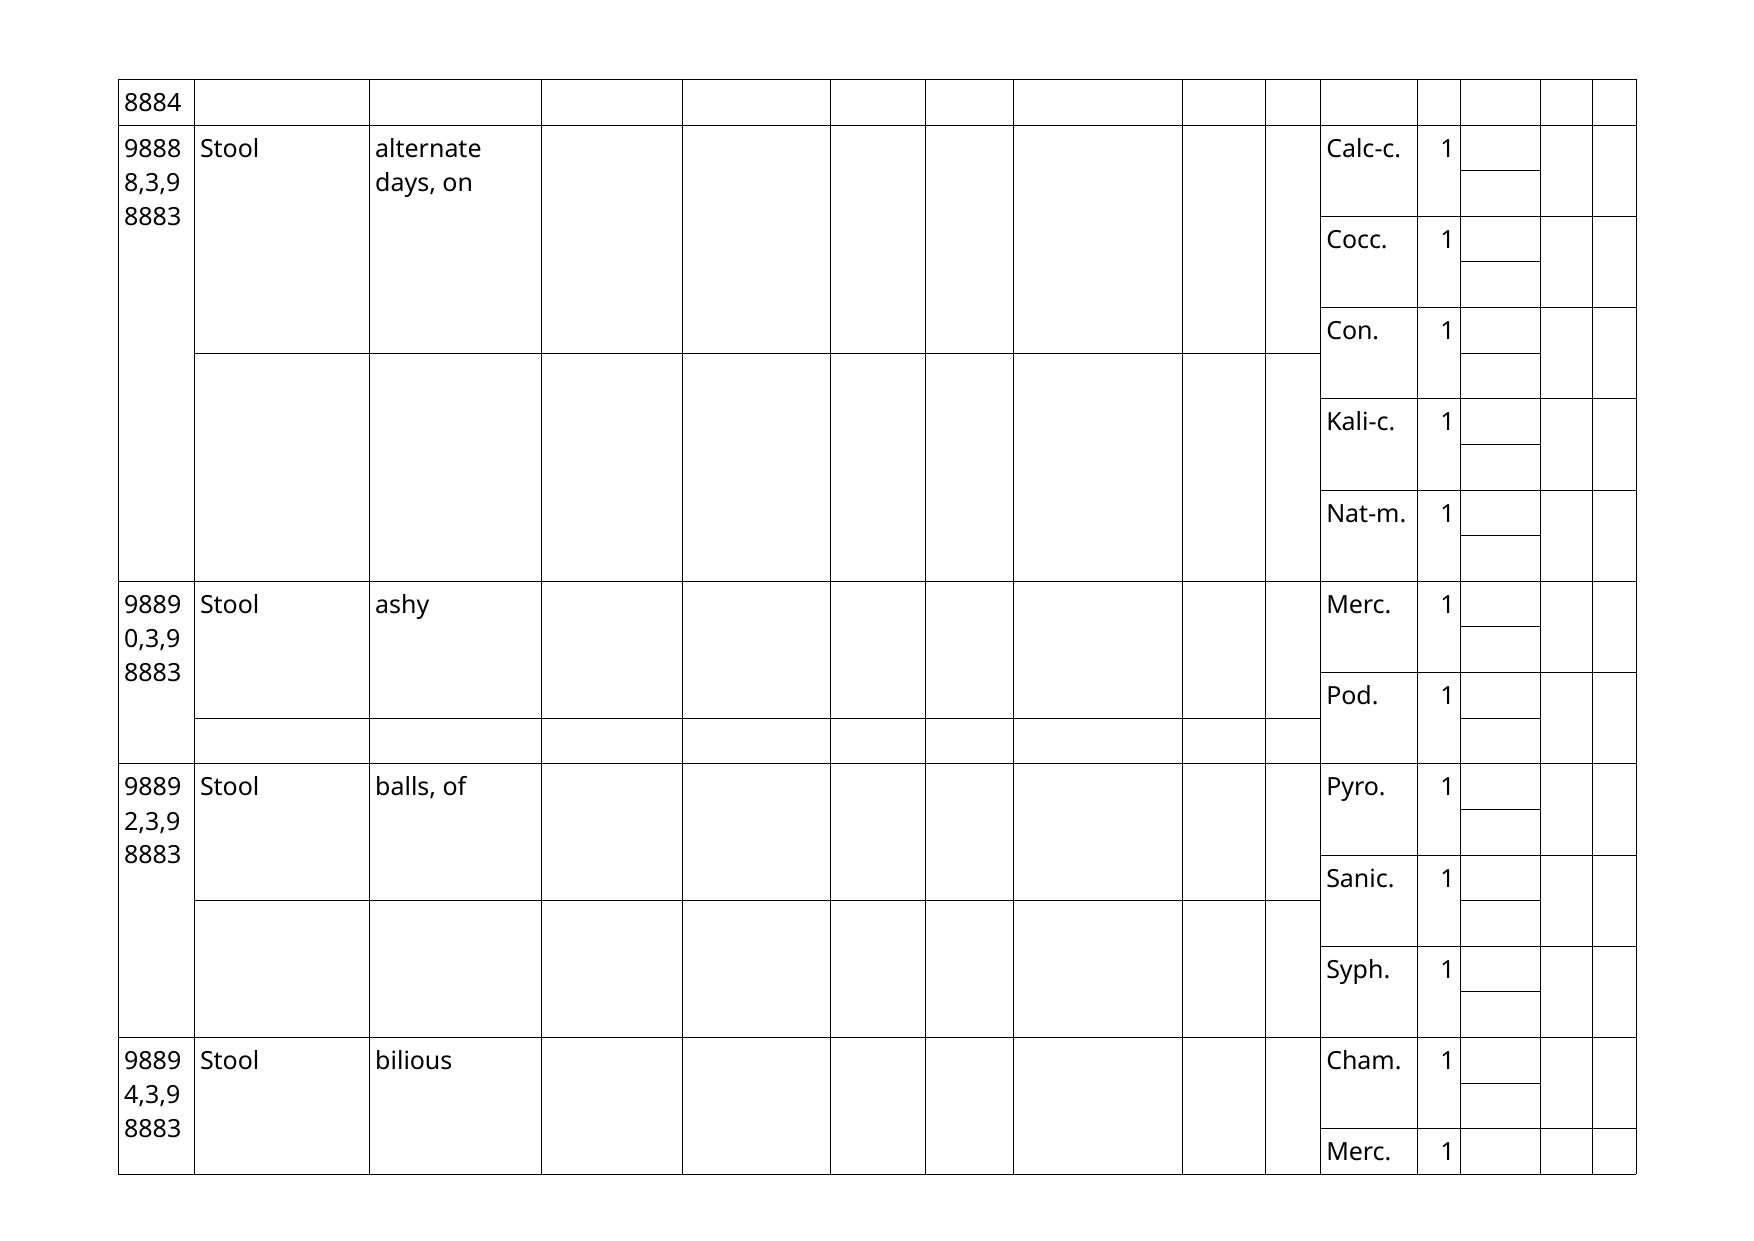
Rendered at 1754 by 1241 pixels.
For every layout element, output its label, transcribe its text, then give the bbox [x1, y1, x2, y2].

table_cell [1014, 719, 1182, 763]
table_cell [1461, 856, 1540, 900]
table_cell 98890,3,98883 [119, 582, 194, 763]
table_cell [1541, 856, 1592, 946]
table_cell 8884 [119, 80, 194, 124]
table_cell [1183, 764, 1265, 900]
table_cell [1461, 445, 1540, 489]
table_cell [1183, 1038, 1265, 1174]
table_cell [1593, 764, 1636, 854]
table_cell [683, 126, 830, 353]
table_cell [542, 1038, 682, 1174]
table_cell [1593, 217, 1636, 307]
table_cell [1014, 901, 1182, 1037]
table_cell [1461, 947, 1540, 991]
table_cell [195, 80, 369, 124]
table_cell [1541, 399, 1592, 489]
table_cell [1541, 947, 1592, 1037]
table_cell [195, 354, 369, 581]
table_cell [1593, 856, 1636, 946]
table_cell Nat-m. [1321, 491, 1417, 581]
table_cell [1593, 582, 1636, 672]
table_cell [1183, 901, 1265, 1037]
table_cell [683, 901, 830, 1037]
table_cell [926, 901, 1013, 1037]
table_cell [926, 582, 1013, 718]
table_cell [370, 719, 541, 763]
table_cell [1461, 582, 1540, 626]
table_cell balls, of [370, 764, 541, 900]
table_cell [1541, 80, 1592, 124]
table_cell 1 [1418, 947, 1460, 1037]
table_cell Stool [195, 582, 369, 718]
table_cell [370, 901, 541, 1037]
table_cell 1 [1418, 491, 1460, 581]
table_cell [1266, 126, 1320, 353]
table_cell [1461, 673, 1540, 718]
table_cell [1461, 354, 1540, 398]
table_cell Cham. [1321, 1038, 1417, 1128]
table_cell [1593, 491, 1636, 581]
table_cell bilious [370, 1038, 541, 1174]
table_cell [1541, 1038, 1592, 1128]
table_cell alternate days, on [370, 126, 541, 353]
table_cell [195, 901, 369, 1037]
table_cell Con. [1321, 308, 1417, 398]
table_cell [831, 354, 925, 581]
table_cell [1461, 719, 1540, 763]
table_cell [1461, 901, 1540, 946]
table_cell [926, 764, 1013, 900]
table_cell [1266, 719, 1320, 763]
table_cell Merc. [1321, 1129, 1417, 1174]
table_cell [542, 582, 682, 718]
table_cell [1461, 1038, 1540, 1083]
table_cell 1 [1418, 582, 1460, 672]
table_cell Cocc. [1321, 217, 1417, 307]
table_cell [1461, 217, 1540, 261]
table_cell [831, 764, 925, 900]
table_cell [1461, 1084, 1540, 1128]
table_cell [1541, 673, 1592, 763]
table_cell [926, 354, 1013, 581]
table_cell [683, 719, 830, 763]
table_cell [1183, 719, 1265, 763]
table_cell [1014, 1038, 1182, 1174]
table_cell [1266, 582, 1320, 718]
table_cell [1593, 308, 1636, 398]
table_cell Calc-c. [1321, 126, 1417, 216]
table_cell [370, 354, 541, 581]
table_cell 98892,3,98883 [119, 764, 194, 1037]
table_cell Sanic. [1321, 856, 1417, 946]
table_cell [1014, 582, 1182, 718]
table_cell [1541, 491, 1592, 581]
table_cell [926, 126, 1013, 353]
table_cell 1 [1418, 126, 1460, 216]
table_cell [1183, 126, 1265, 353]
table_cell [1014, 80, 1182, 124]
table_cell [1461, 627, 1540, 672]
table_cell [370, 80, 541, 124]
table_cell [1418, 80, 1460, 124]
table_cell [831, 901, 925, 1037]
table_cell [1183, 80, 1265, 124]
table_cell [542, 126, 682, 353]
table_cell [1593, 1129, 1636, 1174]
table_cell [542, 764, 682, 900]
table_cell [1461, 171, 1540, 216]
table_cell [1461, 308, 1540, 353]
table_cell [1461, 399, 1540, 444]
table_cell [1541, 126, 1592, 216]
table_cell [1461, 126, 1540, 170]
table_cell [683, 80, 830, 124]
table_cell [1014, 354, 1182, 581]
table_cell 1 [1418, 764, 1460, 854]
table_cell 1 [1418, 1038, 1460, 1128]
table_cell [1461, 262, 1540, 307]
table_cell [831, 582, 925, 718]
table_cell [1541, 582, 1592, 672]
table_cell Pod. [1321, 673, 1417, 763]
table_cell [542, 719, 682, 763]
table_cell [1266, 80, 1320, 124]
table_cell 1 [1418, 308, 1460, 398]
table_cell Merc. [1321, 582, 1417, 672]
table_cell [831, 126, 925, 353]
table_cell [1593, 673, 1636, 763]
table_cell Kali-c. [1321, 399, 1417, 489]
table_cell [1541, 308, 1592, 398]
table_cell [542, 80, 682, 124]
table_cell Syph. [1321, 947, 1417, 1037]
table_cell 1 [1418, 399, 1460, 489]
table_cell Stool [195, 764, 369, 900]
table_cell [1541, 764, 1592, 854]
table_cell [1461, 491, 1540, 535]
table_cell [1593, 399, 1636, 489]
table_cell [1593, 947, 1636, 1037]
table_cell [1461, 536, 1540, 581]
table_cell [1183, 354, 1265, 581]
table_cell [683, 582, 830, 718]
table_cell [831, 80, 925, 124]
table_cell [1541, 217, 1592, 307]
table_cell [683, 1038, 830, 1174]
table_cell [926, 1038, 1013, 1174]
table_cell [1593, 126, 1636, 216]
table_cell [1321, 80, 1417, 124]
table_cell [1461, 992, 1540, 1037]
table_cell Stool [195, 126, 369, 353]
table_cell [195, 719, 369, 763]
table_cell [1266, 354, 1320, 581]
table_cell [926, 719, 1013, 763]
table_cell ashy [370, 582, 541, 718]
table_cell [683, 764, 830, 900]
table_cell Pyro. [1321, 764, 1417, 854]
table_cell 1 [1418, 1129, 1460, 1174]
table_cell [1461, 1129, 1540, 1174]
table_cell 1 [1418, 673, 1460, 763]
table_cell [1461, 810, 1540, 854]
table_cell [1183, 582, 1265, 718]
table_cell [542, 354, 682, 581]
table_cell [926, 80, 1013, 124]
table_cell [1266, 901, 1320, 1037]
table_cell 98894,3,98883 [119, 1038, 194, 1174]
table_cell 1 [1418, 856, 1460, 946]
table_cell [1593, 80, 1636, 124]
table_cell 98888,3,98883 [119, 126, 194, 581]
table_cell [1266, 1038, 1320, 1174]
table_cell [831, 1038, 925, 1174]
table_cell [1541, 1129, 1592, 1174]
table_cell Stool [195, 1038, 369, 1174]
table_cell [1014, 126, 1182, 353]
table_cell [542, 901, 682, 1037]
table_cell [1266, 764, 1320, 900]
table_cell [683, 354, 830, 581]
table_cell [1593, 1038, 1636, 1128]
table_cell [1461, 80, 1540, 124]
table_cell 1 [1418, 217, 1460, 307]
table_cell [1461, 764, 1540, 809]
table_cell [831, 719, 925, 763]
table_cell [1014, 764, 1182, 900]
